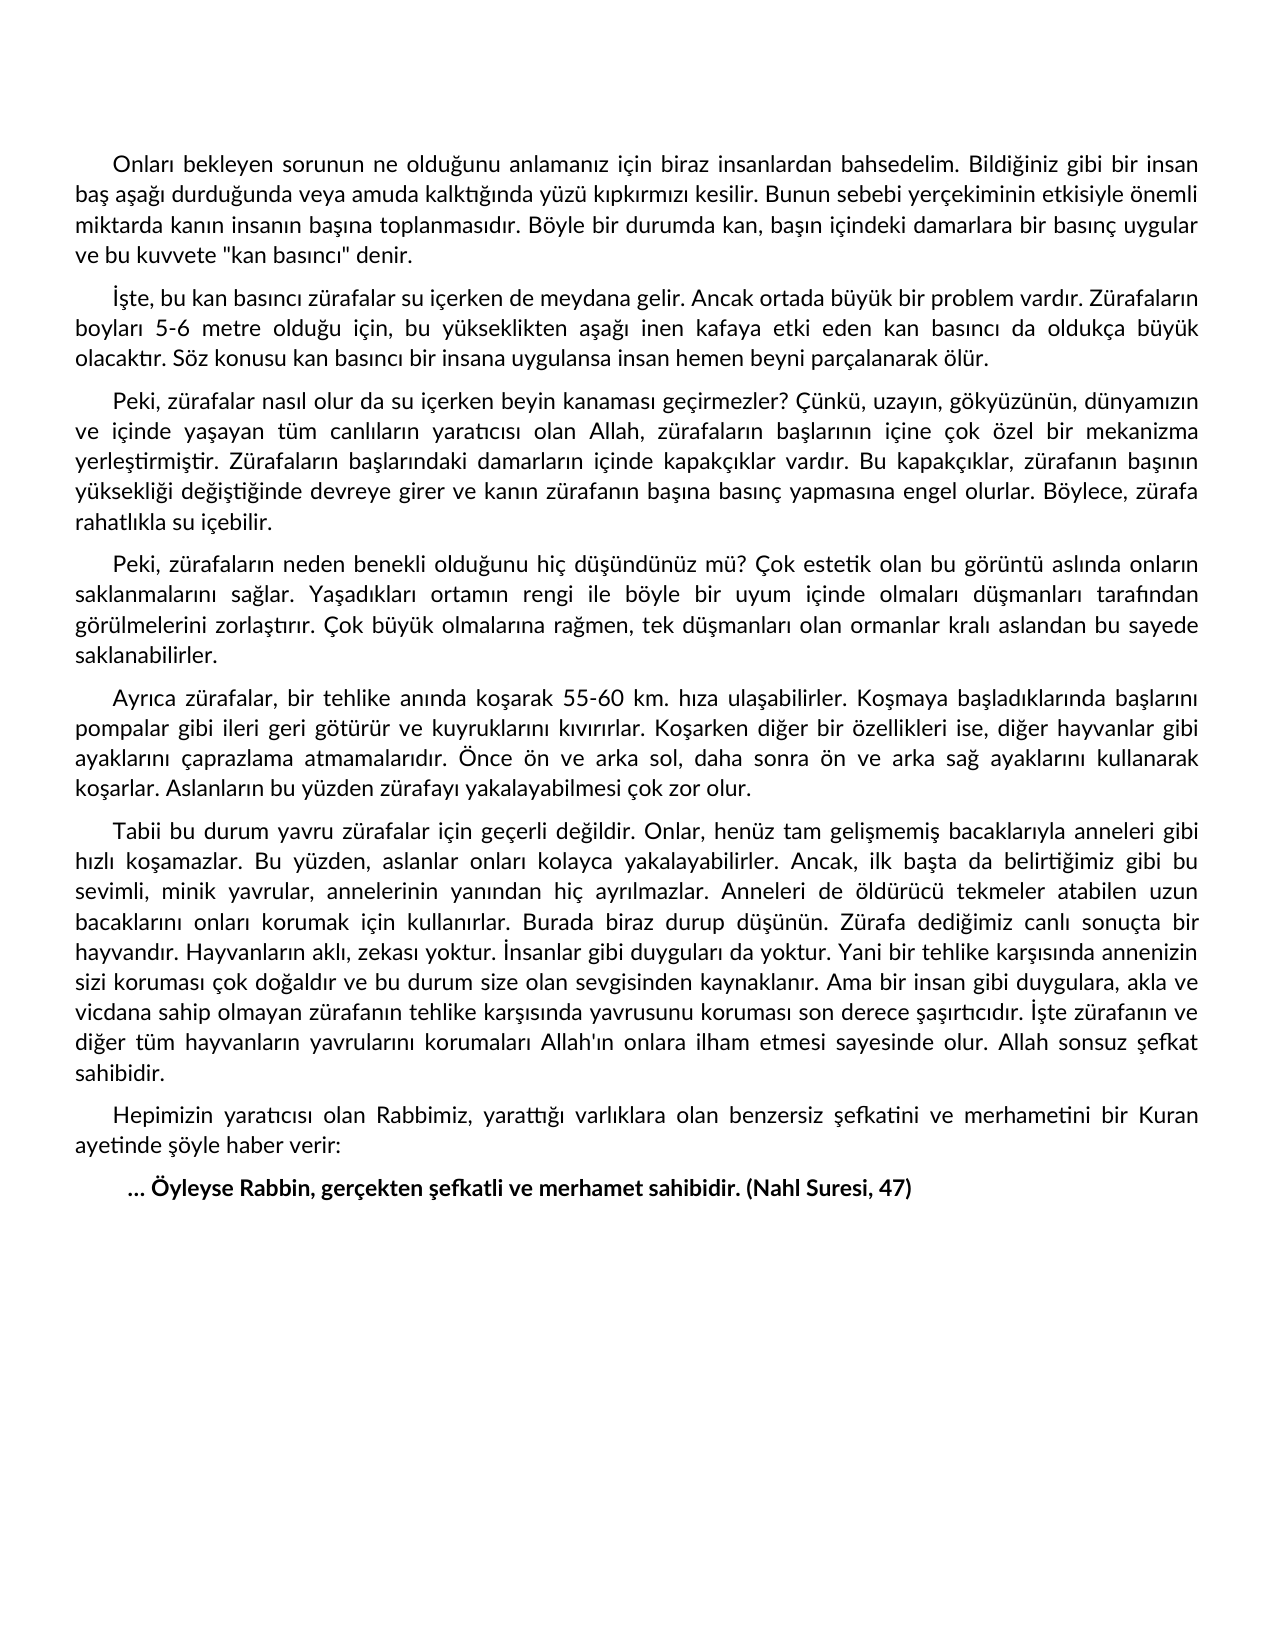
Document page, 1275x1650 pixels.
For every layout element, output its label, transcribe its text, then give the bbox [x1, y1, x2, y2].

text Peki, zürafaların neden benekli olduğunu hiç düşündünüz mü? Çok estetik olan bu görüntü aslında onların saklanmalarını sağlar. Yaşadıkları ortamın rengi ile böyle bir uyum içinde olmaları düşmanları tarafından görülmelerini zorlaştırır. Çok büyük olmalarına rağmen, tek düşmanları olan ormanlar kralı aslandan bu sayede saklanabilirler. [75, 550, 1200, 668]
text … Öyleyse Rabbin, gerçekten şefkatli ve merhamet sahibidir. (Nahl Suresi, 47) [127, 1174, 1177, 1201]
text Ayrıca zürafalar, bir tehlike anında koşarak 55-60 km. hıza ulaşabilirler. Koşmaya başladıklarında başlarını pompalar gibi ileri geri götürür ve kuyruklarını kıvırırlar. Koşarken diğer bir özellikleri ise, diğer hayvanlar gibi ayaklarını çaprazlama atmamalarıdır. Önce ön ve arka sol, daha sonra ön ve arka sağ ayaklarını kullanarak koşarlar. Aslanların bu yüzden zürafayı yakalayabilmesi çok zor olur. [75, 683, 1200, 801]
text Onları bekleyen sorunun ne olduğunu anlamanız için biraz insanlardan bahsedelim. Bildiğiniz gibi bir insan baş aşağı durduğunda veya amuda kalktığında yüzü kıpkırmızı kesilir. Bunun sebebi yerçekiminin etkisiyle önemli miktarda kanın insanın başına toplanmasıdır. Böyle bir durumda kan, başın içindeki damarlara bir basınç uygular ve bu kuvvete "kan basıncı" denir. [75, 150, 1200, 268]
text Tabii bu durum yavru zürafalar için geçerli değildir. Onlar, henüz tam gelişmemiş bacaklarıyla anneleri gibi hızlı koşamazlar. Bu yüzden, aslanlar onları kolayca yakalayabilirler. Ancak, ilk başta da belirtiğimiz gibi bu sevimli, minik yavrular, annelerinin yanından hiç ayrılmazlar. Anneleri de öldürücü tekmeler atabilen uzun bacaklarını onları korumak için kullanırlar. Burada biraz durup düşünün. Zürafa dediğimiz canlı sonuçta bir hayvandır. Hayvanların aklı, zekası yoktur. İnsanlar gibi duyguları da yoktur. Yani bir tehlike karşısında annenizin sizi koruması çok doğaldır ve bu durum size olan sevgisinden kaynaklanır. Ama bir insan gibi duygulara, akla ve vicdana sahip olmayan zürafanın tehlike karşısında yavrusunu koruması son derece şaşırtıcıdır. İşte zürafanın ve diğer tüm hayvanların yavrularını korumaları Allah'ın onlara ilham etmesi sayesinde olur. Allah sonsuz şefkat sahibidir. [75, 817, 1200, 1086]
text Peki, zürafalar nasıl olur da su içerken beyin kanaması geçirmezler? Çünkü, uzayın, gökyüzünün, dünyamızın ve içinde yaşayan tüm canlıların yaratıcısı olan Allah, zürafaların başlarının içine çok özel bir mekanizma yerleştirmiştir. Zürafaların başlarındaki damarların içinde kapakçıklar vardır. Bu kapakçıklar, zürafanın başının yüksekliği değiştiğinde devreye girer ve kanın zürafanın başına basınç yapmasına engel olurlar. Böylece, zürafa rahatlıkla su içebilir. [75, 386, 1200, 535]
text Hepimizin yaratıcısı olan Rabbimiz, yarattığı varlıklara olan benzersiz şefkatini ve merhametini bir Kuran ayetinde şöyle haber verir: [75, 1101, 1200, 1159]
text İşte, bu kan basıncı zürafalar su içerken de meydana gelir. Ancak ortada büyük bir problem vardır. Zürafaların boyları 5-6 metre olduğu için, bu yükseklikten aşağı inen kafaya etki eden kan basıncı da oldukça büyük olacaktır. Söz konusu kan basıncı bir insana uygulansa insan hemen beyni parçalanarak ölür. [75, 283, 1200, 371]
